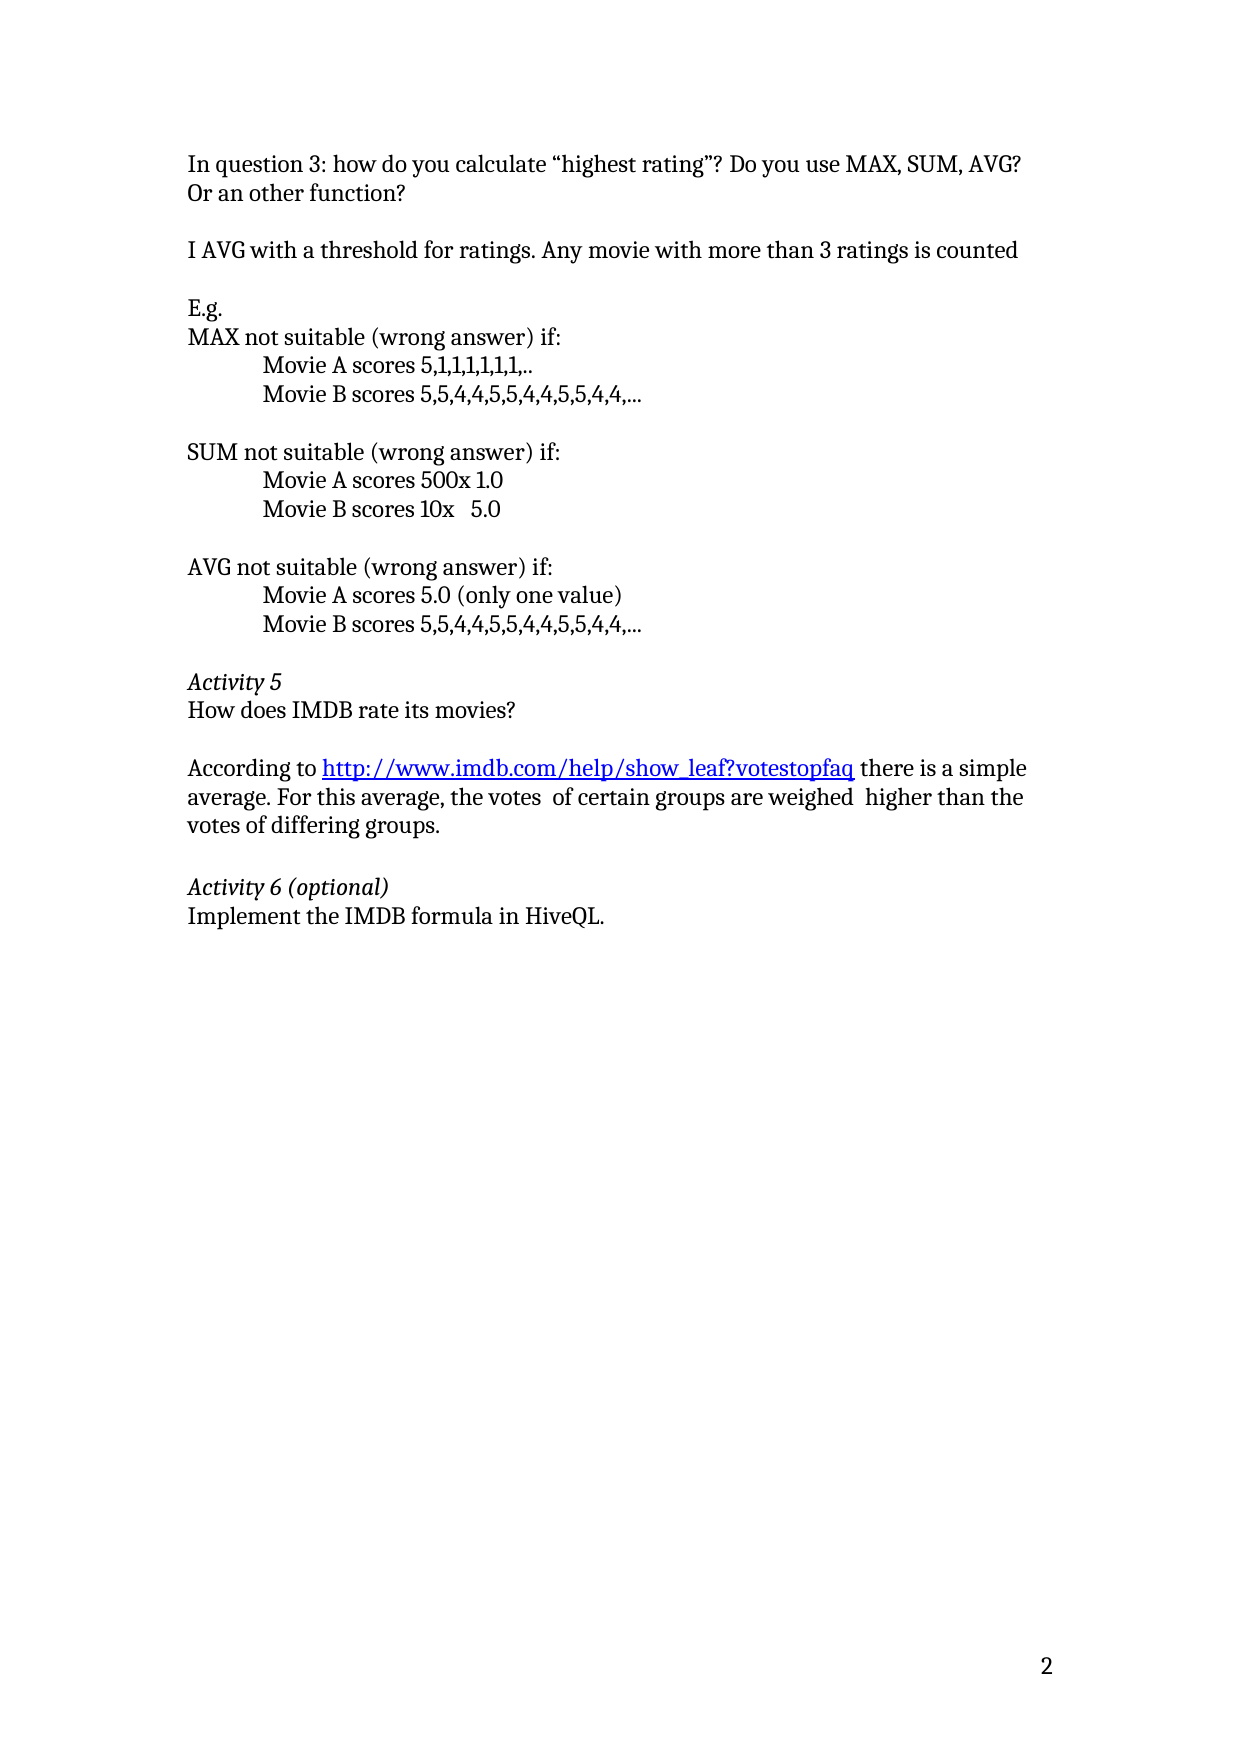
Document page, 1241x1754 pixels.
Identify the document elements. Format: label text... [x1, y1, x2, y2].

text MAX not suitable (wrong answer) if: [187, 322, 1053, 351]
text E.g. [187, 294, 1053, 322]
text Movie A scores 5,1,1,1,1,1,1,.. [262, 351, 1053, 380]
text Activity 6 (optional) [187, 873, 1053, 902]
text AVG not suitable (wrong answer) if: [187, 552, 1053, 581]
text In question 3: how do you calculate “highest rating”? Do you use MAX, SUM, AVG? Or an other function? [187, 150, 1053, 207]
text How does IMDB rate its movies? [187, 696, 1053, 725]
text Movie A scores 500x 1.0 [262, 466, 1053, 495]
text SUM not suitable (wrong answer) if: [187, 437, 1053, 466]
text Movie B scores 10x 5.0 [262, 495, 1053, 524]
text Movie B scores 5,5,4,4,5,5,4,4,5,5,4,4,... [262, 380, 1053, 409]
text Activity 5 [187, 667, 1053, 696]
text Movie A scores 5.0 (only one value) [262, 581, 1053, 610]
text Movie B scores 5,5,4,4,5,5,4,4,5,5,4,4,... [262, 610, 1053, 639]
text Implement the IMDB formula in HiveQL. [187, 902, 1053, 931]
text According to http://www.imdb.com/help/show_leaf?votestopfaq there is a simple average. For this average, the votes of certain groups are weighed higher than the votes of differing groups. [187, 754, 1053, 840]
text I AVG with a threshold for ratings. Any movie with more than 3 ratings is counted [187, 236, 1053, 265]
